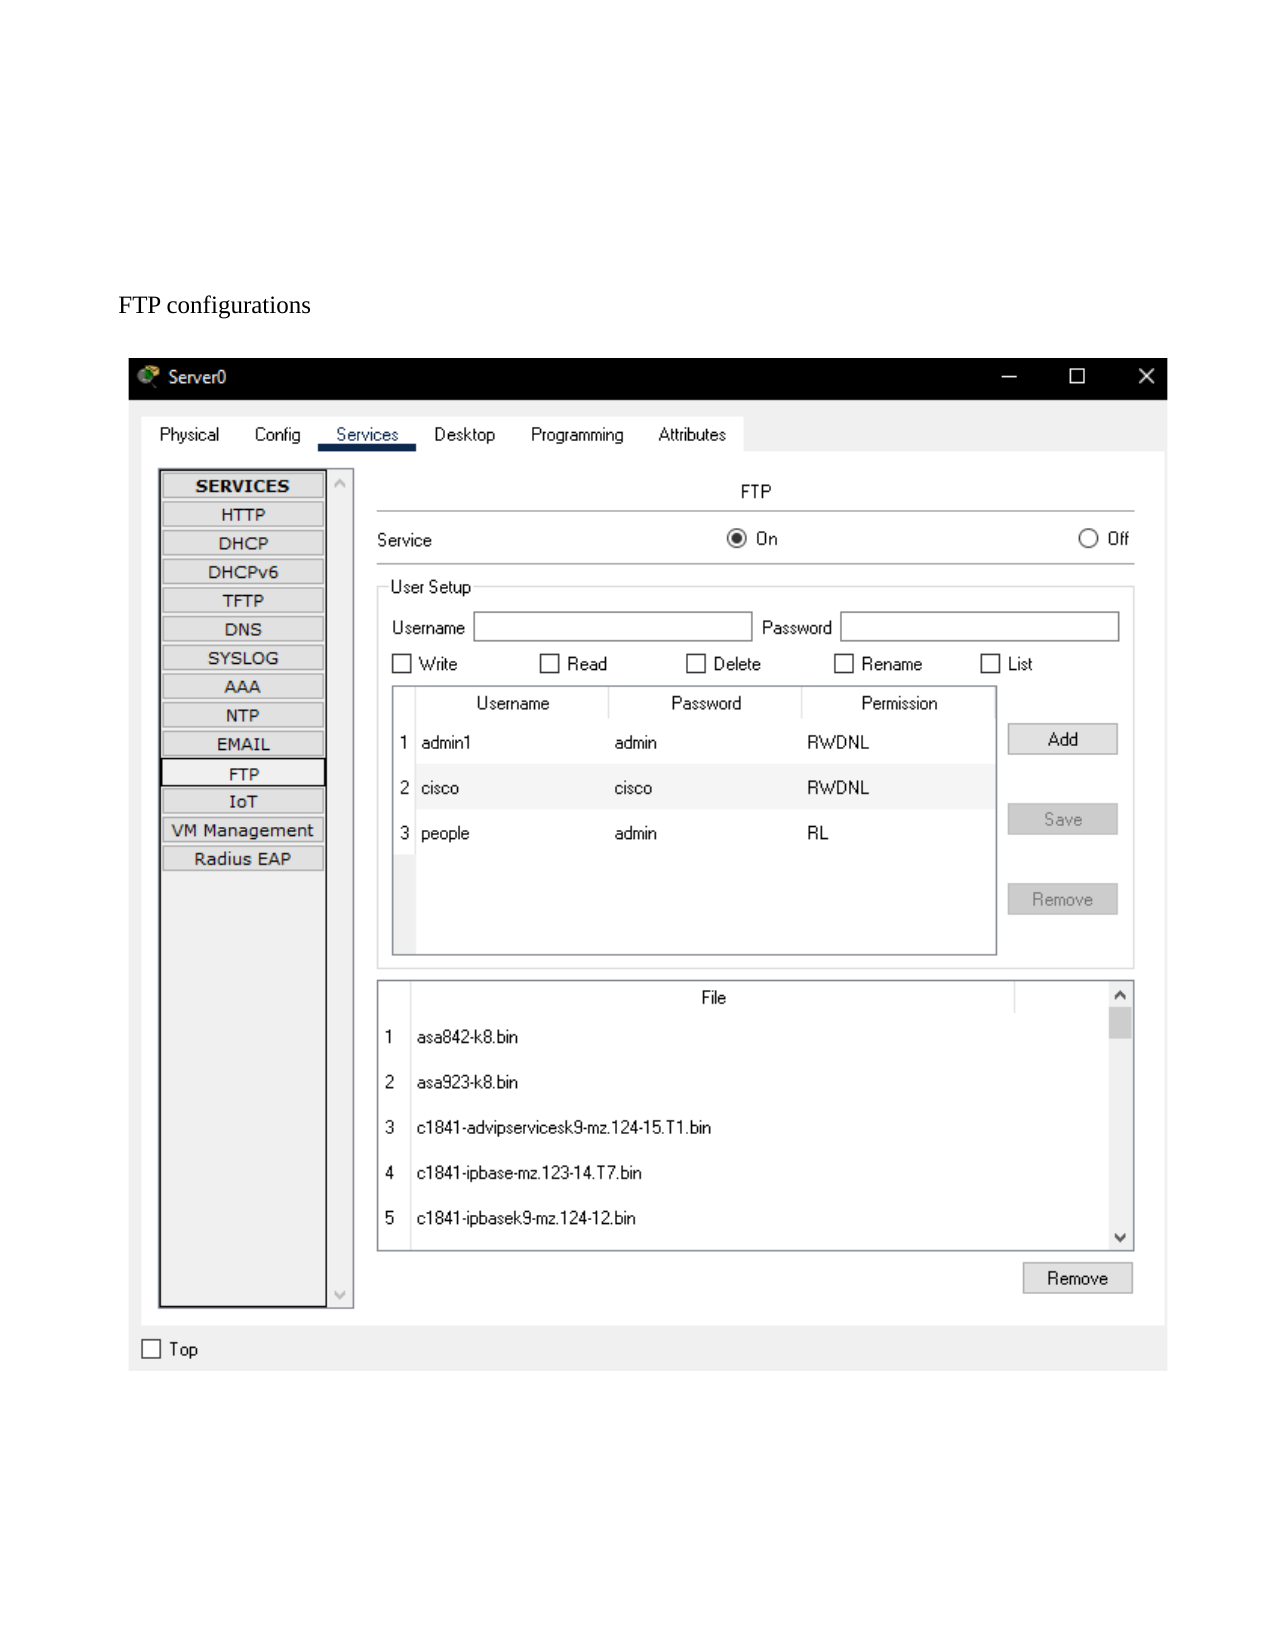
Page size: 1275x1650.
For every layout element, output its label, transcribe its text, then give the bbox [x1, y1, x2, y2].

picture [128, 358, 1168, 1371]
text FTP configurations [118, 291, 1157, 319]
